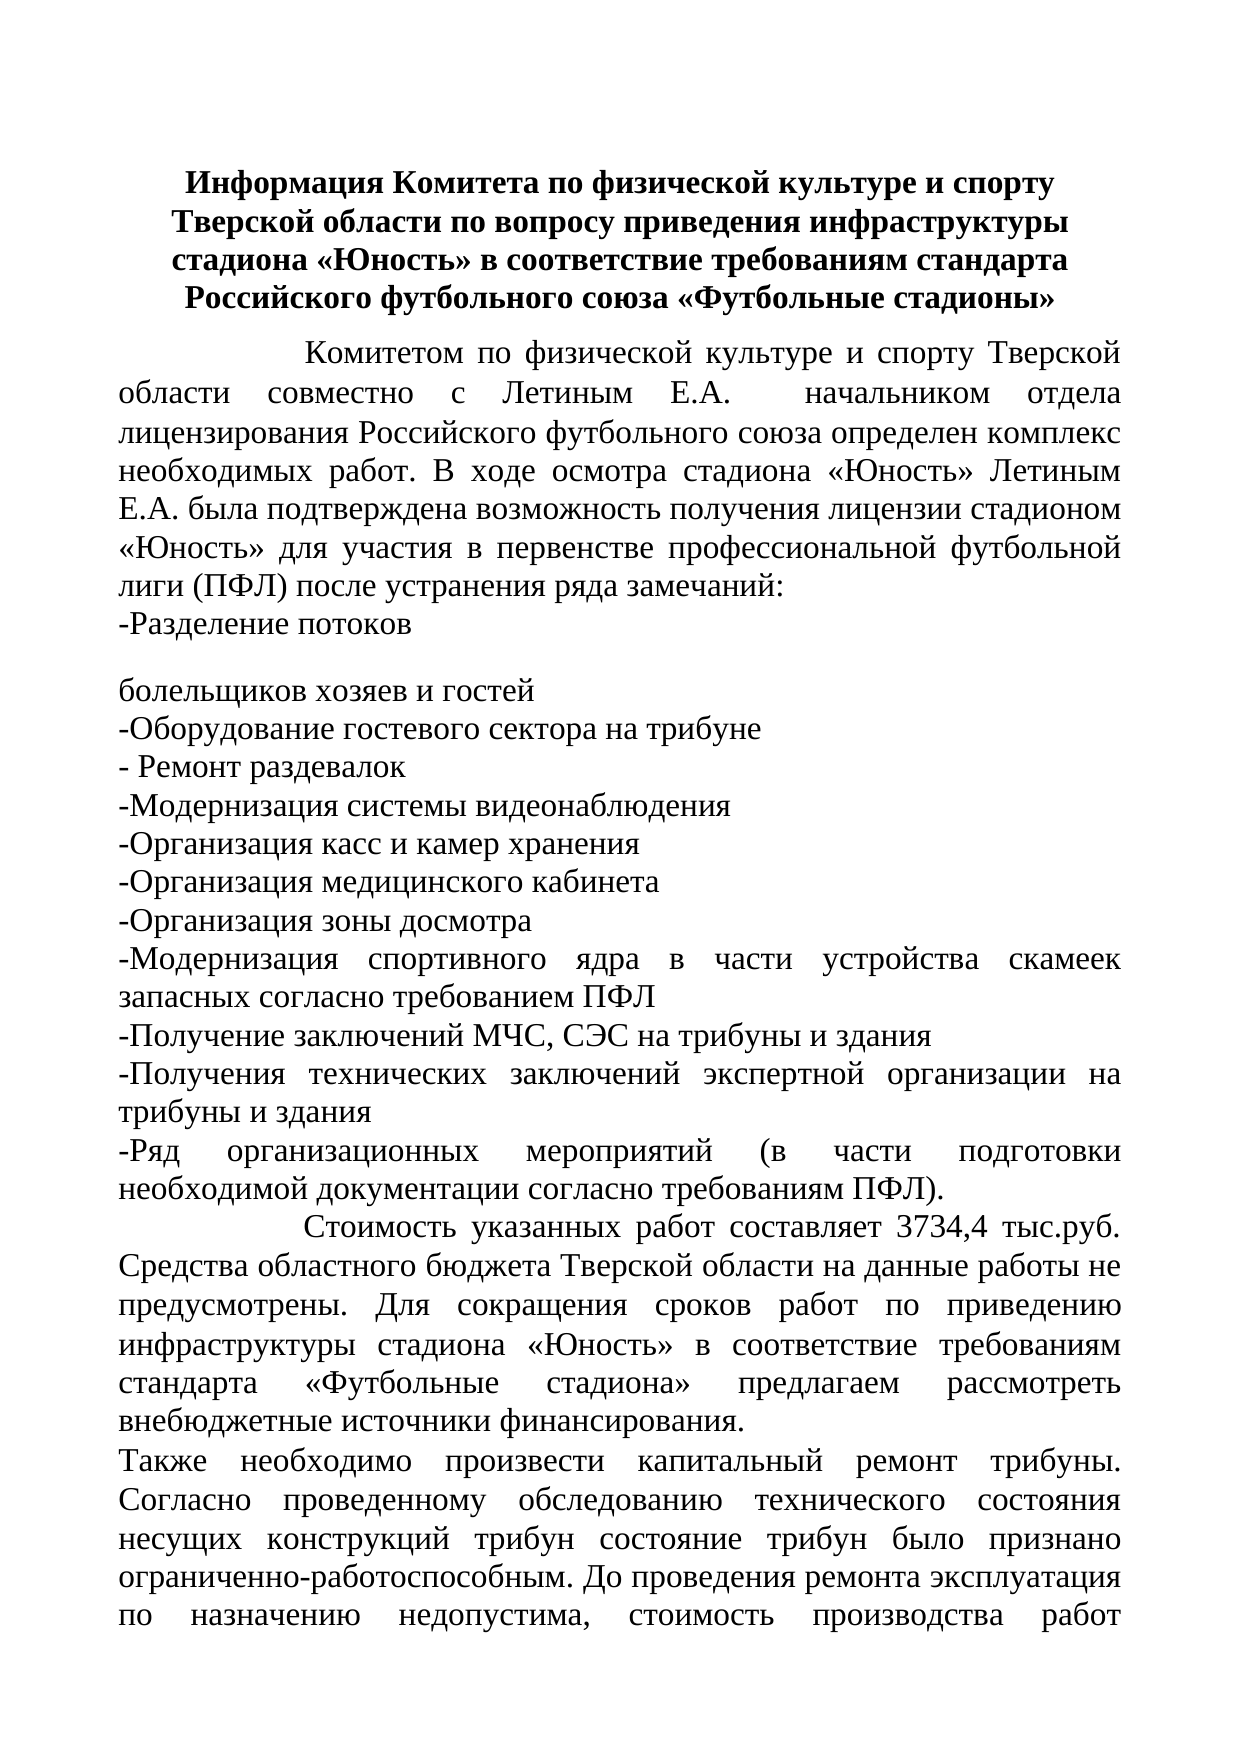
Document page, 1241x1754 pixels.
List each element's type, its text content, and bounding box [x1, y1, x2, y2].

text Также необходимо произвести капитальный ремонт трибуны. Согласно проведенному обследованию технического состояния несущих конструкций трибун состояние трибун было признано ограниченно-работоспособным. До проведения ремонта эксплуатация по назначению недопустима, стоимость производства работ [118, 1439, 1122, 1633]
text -Оборудование гостевого сектора на трибуне [118, 708, 1122, 747]
text -Получения технических заключений экспертной организации на трибуны и здания [118, 1053, 1122, 1130]
text -Организация зоны досмотра [118, 900, 1122, 938]
text -Организация касс и камер хранения [118, 823, 1122, 862]
text -Ряд организационных мероприятий (в части подготовки необходимой документации согласно требованиям ПФЛ). [118, 1130, 1122, 1207]
text -Получение заключений МЧС, СЭС на трибуны и здания [118, 1015, 1122, 1053]
text - Ремонт раздевалок [118, 747, 1122, 785]
text -Разделение потоков [118, 603, 1122, 642]
text Стоимость указанных работ составляет 3734,4 тыс.руб. Средства областного бюджета Тверской области на данные работы не предусмотрены. Для сокращения сроков работ по приведению инфраструктуры стадиона «Юность» в соответствие требованиям стандарта «Футбольные стадиона» предлагаем рассмотреть внебюджетные источники финансирования. [118, 1207, 1122, 1439]
text -Модернизация спортивного ядра в части устройства скамеек запасных согласно требованием ПФЛ [118, 938, 1122, 1015]
text Информация Комитета по физической культуре и спорту Тверской области по вопросу приведения инфраструктуры стадиона «Юность» в соответствие требованиям стандарта Российского футбольного союза «Футбольные стадионы» [118, 163, 1122, 316]
text -Модернизация системы видеонаблюдения [118, 785, 1122, 823]
text болельщиков хозяев и гостей [118, 670, 1122, 708]
text -Организация медицинского кабинета [118, 862, 1122, 900]
text Комитетом по физической культуре и спорту Тверской области совместно с Летиным Е.А. начальником отдела лицензирования Российского футбольного союза определен комплекс необходимых работ. В ходе осмотра стадиона «Юность» Летиным Е.А. была подтверждена возможность получения лицензии стадионом «Юность» для участия в первенстве профессиональной футбольной лиги (ПФЛ) после устранения ряда замечаний: [118, 333, 1122, 603]
